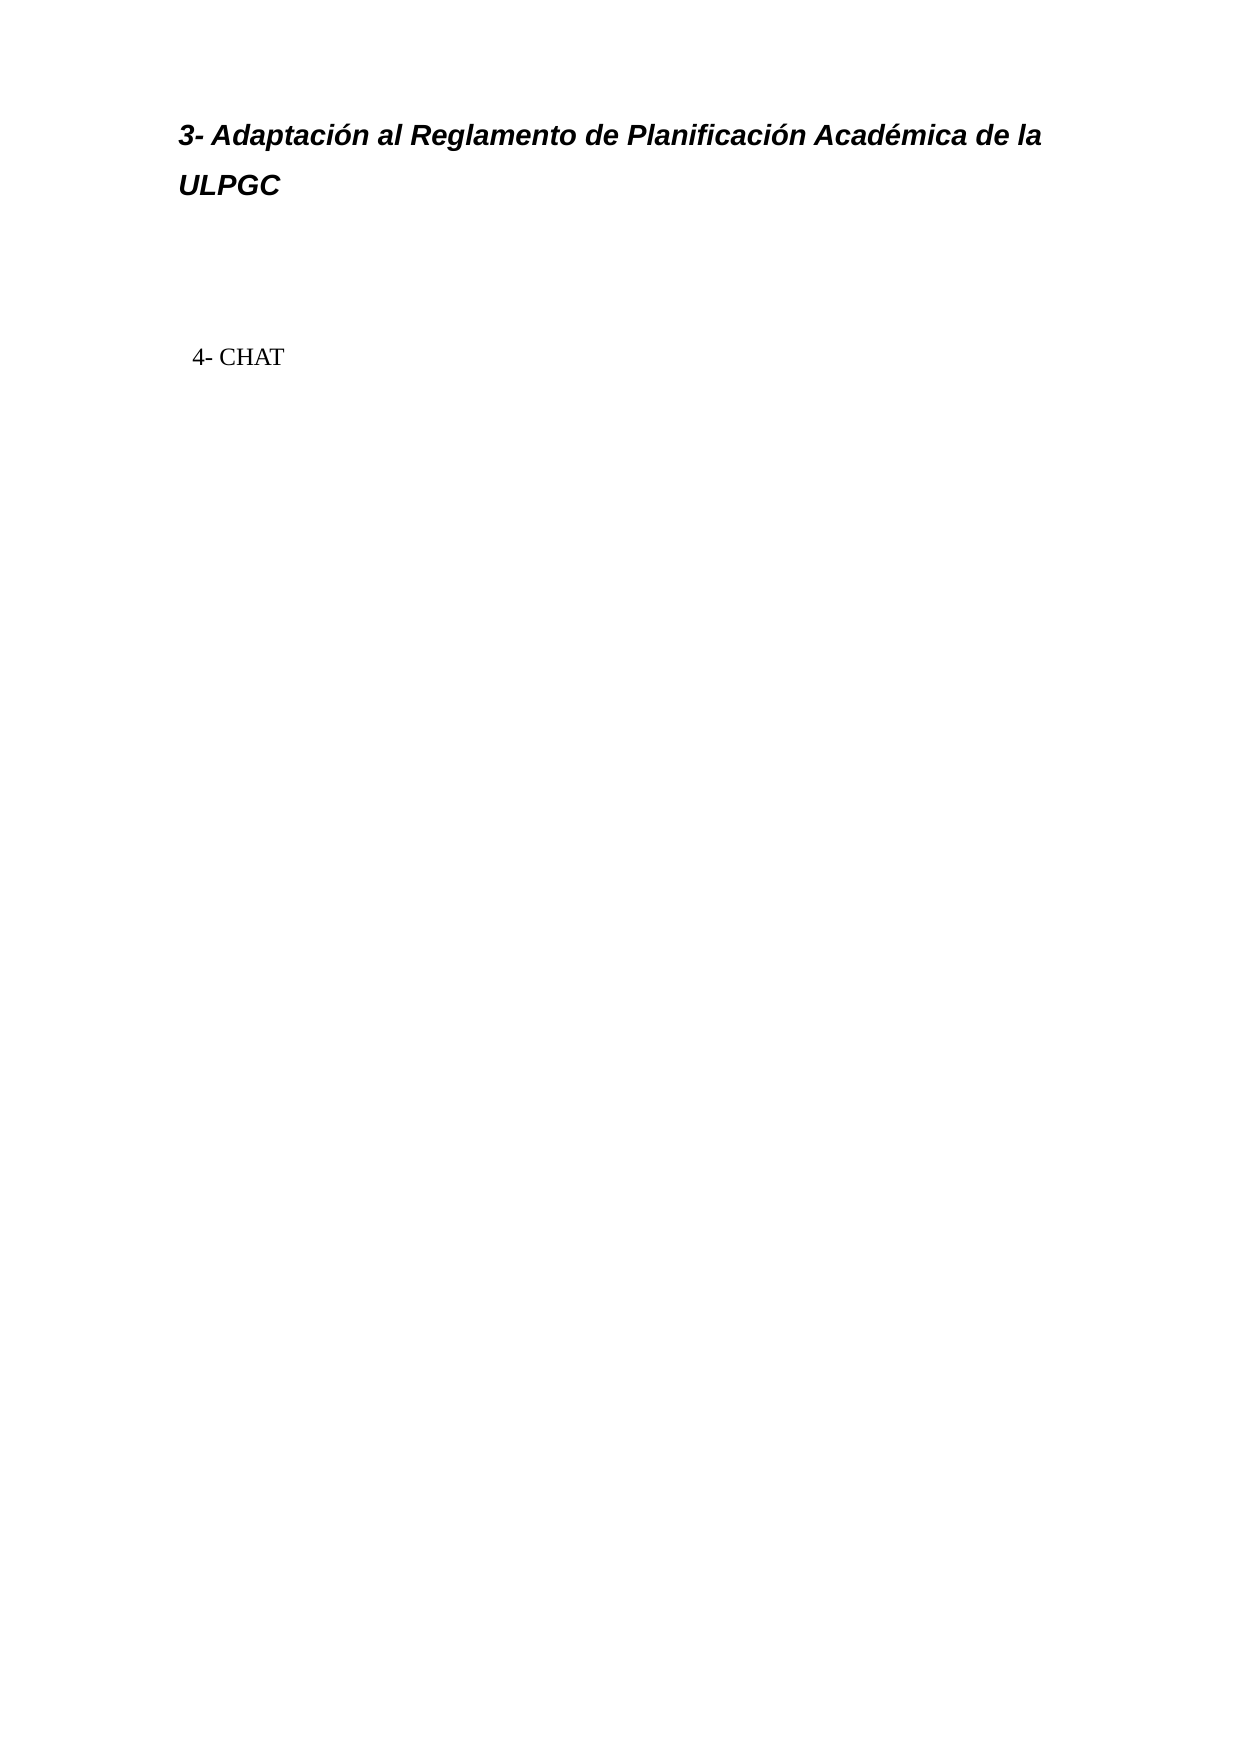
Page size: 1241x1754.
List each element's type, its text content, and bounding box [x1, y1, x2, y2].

subtitle 3- Adaptación al Reglamento de Planificación Académica de la ULPGC [118, 118, 1122, 202]
text 4- CHAT [118, 342, 1122, 371]
